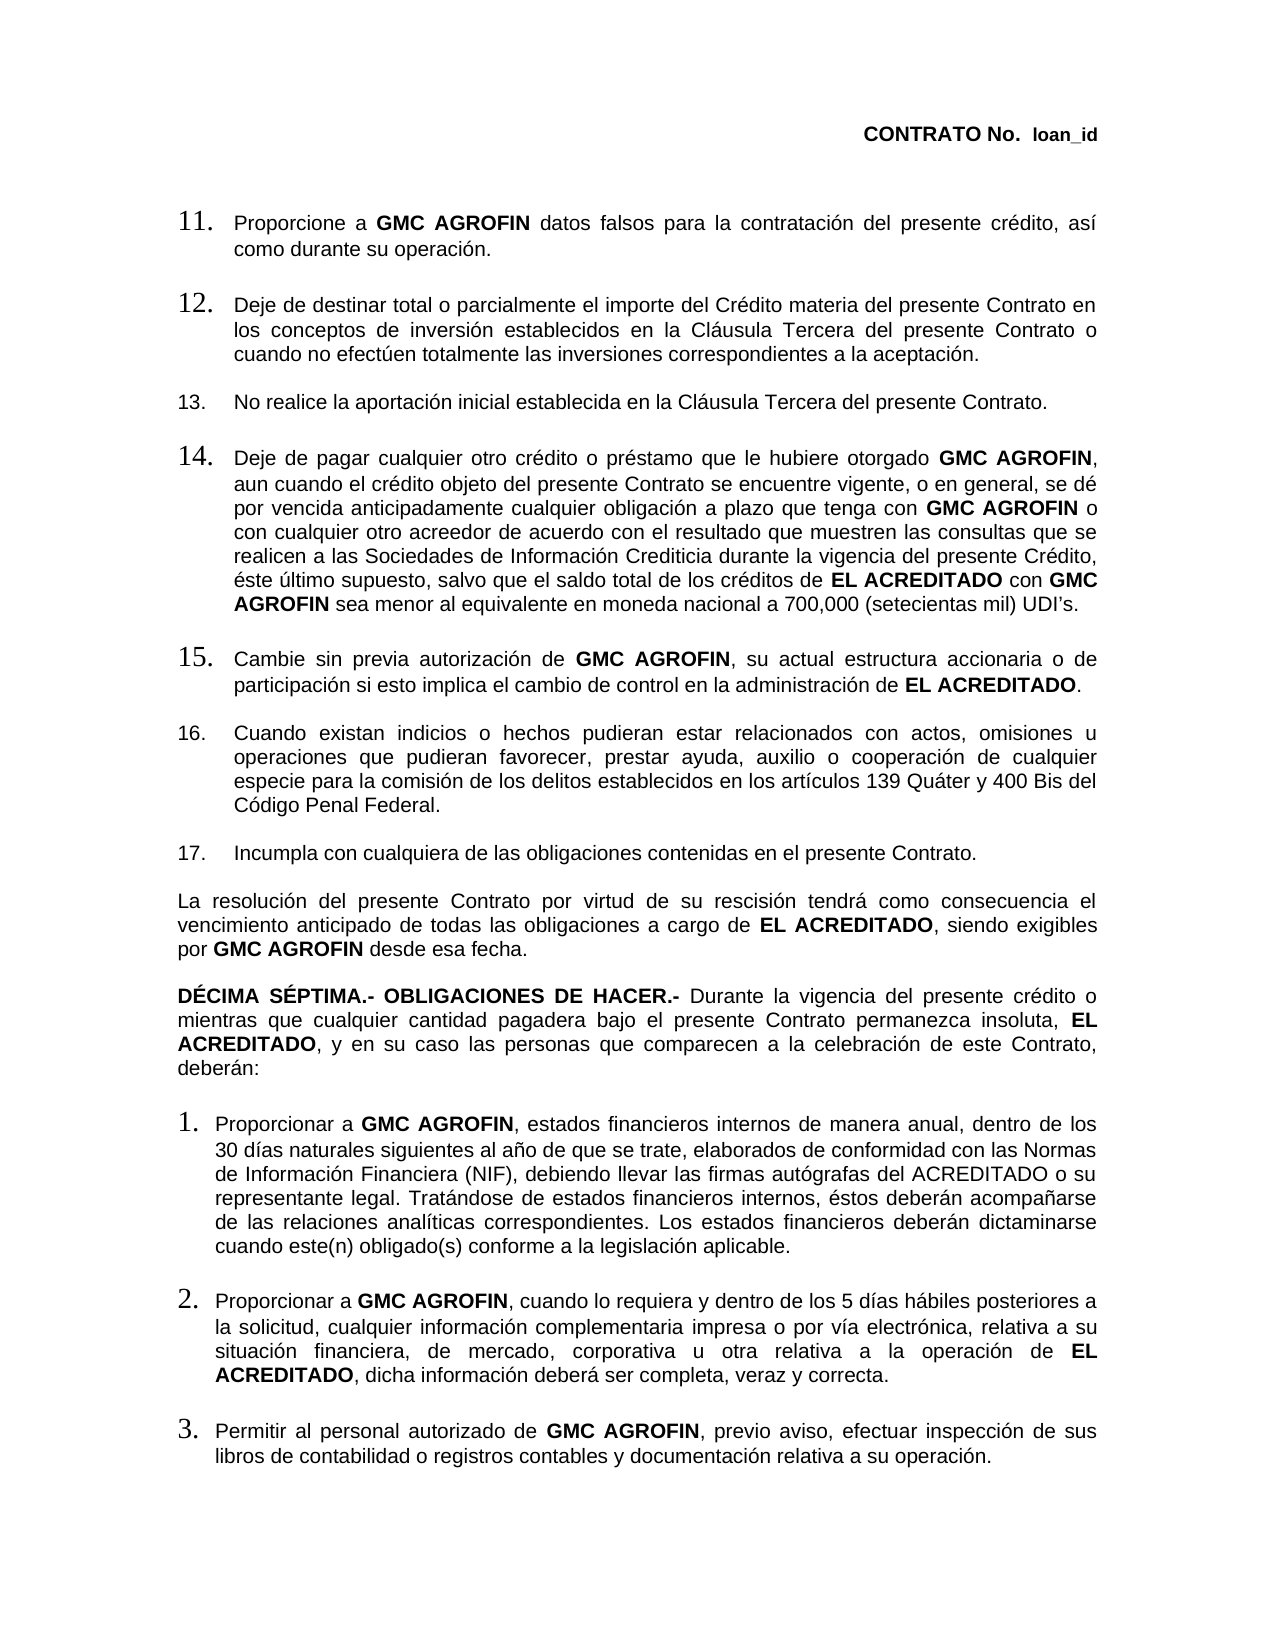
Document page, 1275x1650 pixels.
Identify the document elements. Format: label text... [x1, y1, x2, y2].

list Proporcione a GMC AGROFIN datos falsos para la contratación del presente crédito, así como durante su operación. [177, 203, 1098, 261]
text DÉCIMA SÉPTIMA.- OBLIGACIONES DE HACER.- Durante la vigencia del presente crédito o mientras que cualquier cantidad pagadera bajo el presente Contrato permanezca insoluta, EL ACREDITADO, y en su caso las personas que comparecen a la celebración de este Contrato, deberán: [177, 984, 1098, 1080]
list Proporcionar a GMC AGROFIN, estados financieros internos de manera anual, dentro de los 30 días naturales siguientes al año de que se trate, elaborados de conformidad con las Normas de Información Financiera (NIF), debiendo llevar las firmas autógrafas del ACREDITADO o su representante legal. Tratándose de estados financieros internos, éstos deberán acompañarse de las relaciones analíticas correspondientes. Los estados financieros deberán dictaminarse cuando este(n) obligado(s) conforme a la legislación aplicable. [177, 1104, 1098, 1257]
list Cuando existan indicios o hechos pudieran estar relacionados con actos, omisiones u operaciones que pudieran favorecer, prestar ayuda, auxilio o cooperación de cualquier especie para la comisión de los delitos establecidos en los artículos 139 Quáter y 400 Bis del Código Penal Federal. [177, 721, 1098, 817]
list Proporcionar a GMC AGROFIN, cuando lo requiera y dentro de los 5 días hábiles posteriores a la solicitud, cualquier información complementaria impresa o por vía electrónica, relativa a su situación financiera, de mercado, corporativa u otra relativa a la operación de EL ACREDITADO, dicha información deberá ser completa, veraz y correcta. [177, 1281, 1098, 1387]
list Incumpla con cualquiera de las obligaciones contenidas en el presente Contrato. [177, 841, 1098, 864]
list Permitir al personal autorizado de GMC AGROFIN, previo aviso, efectuar inspección de sus libros de contabilidad o registros contables y documentación relativa a su operación. [177, 1411, 1098, 1468]
list Deje de destinar total o parcialmente el importe del Crédito materia del presente Contrato en los conceptos de inversión establecidos en la Cláusula Tercera del presente Contrato o cuando no efectúen totalmente las inversiones correspondientes a la aceptación. [177, 285, 1098, 366]
list Deje de pagar cualquier otro crédito o préstamo que le hubiere otorgado GMC AGROFIN, aun cuando el crédito objeto del presente Contrato se encuentre vigente, o en general, se dé por vencida anticipadamente cualquier obligación a plazo que tenga con GMC AGROFIN o con cualquier otro acreedor de acuerdo con el resultado que muestren las consultas que se realicen a las Sociedades de Información Crediticia durante la vigencia del presente Crédito, éste último supuesto, salvo que el saldo total de los créditos de EL ACREDITADO con GMC AGROFIN sea menor al equivalente en moneda nacional a 700,000 (setecientas mil) UDI’s. [177, 438, 1098, 615]
list Cambie sin previa autorización de GMC AGROFIN, su actual estructura accionaria o de participación si esto implica el cambio de control en la administración de EL ACREDITADO. [177, 639, 1098, 697]
list No realice la aportación inicial establecida en la Cláusula Tercera del presente Contrato. [177, 390, 1098, 414]
text La resolución del presente Contrato por virtud de su rescisión tendrá como consecuencia el vencimiento anticipado de todas las obligaciones a cargo de EL ACREDITADO, siendo exigibles por GMC AGROFIN desde esa fecha. [177, 888, 1098, 960]
